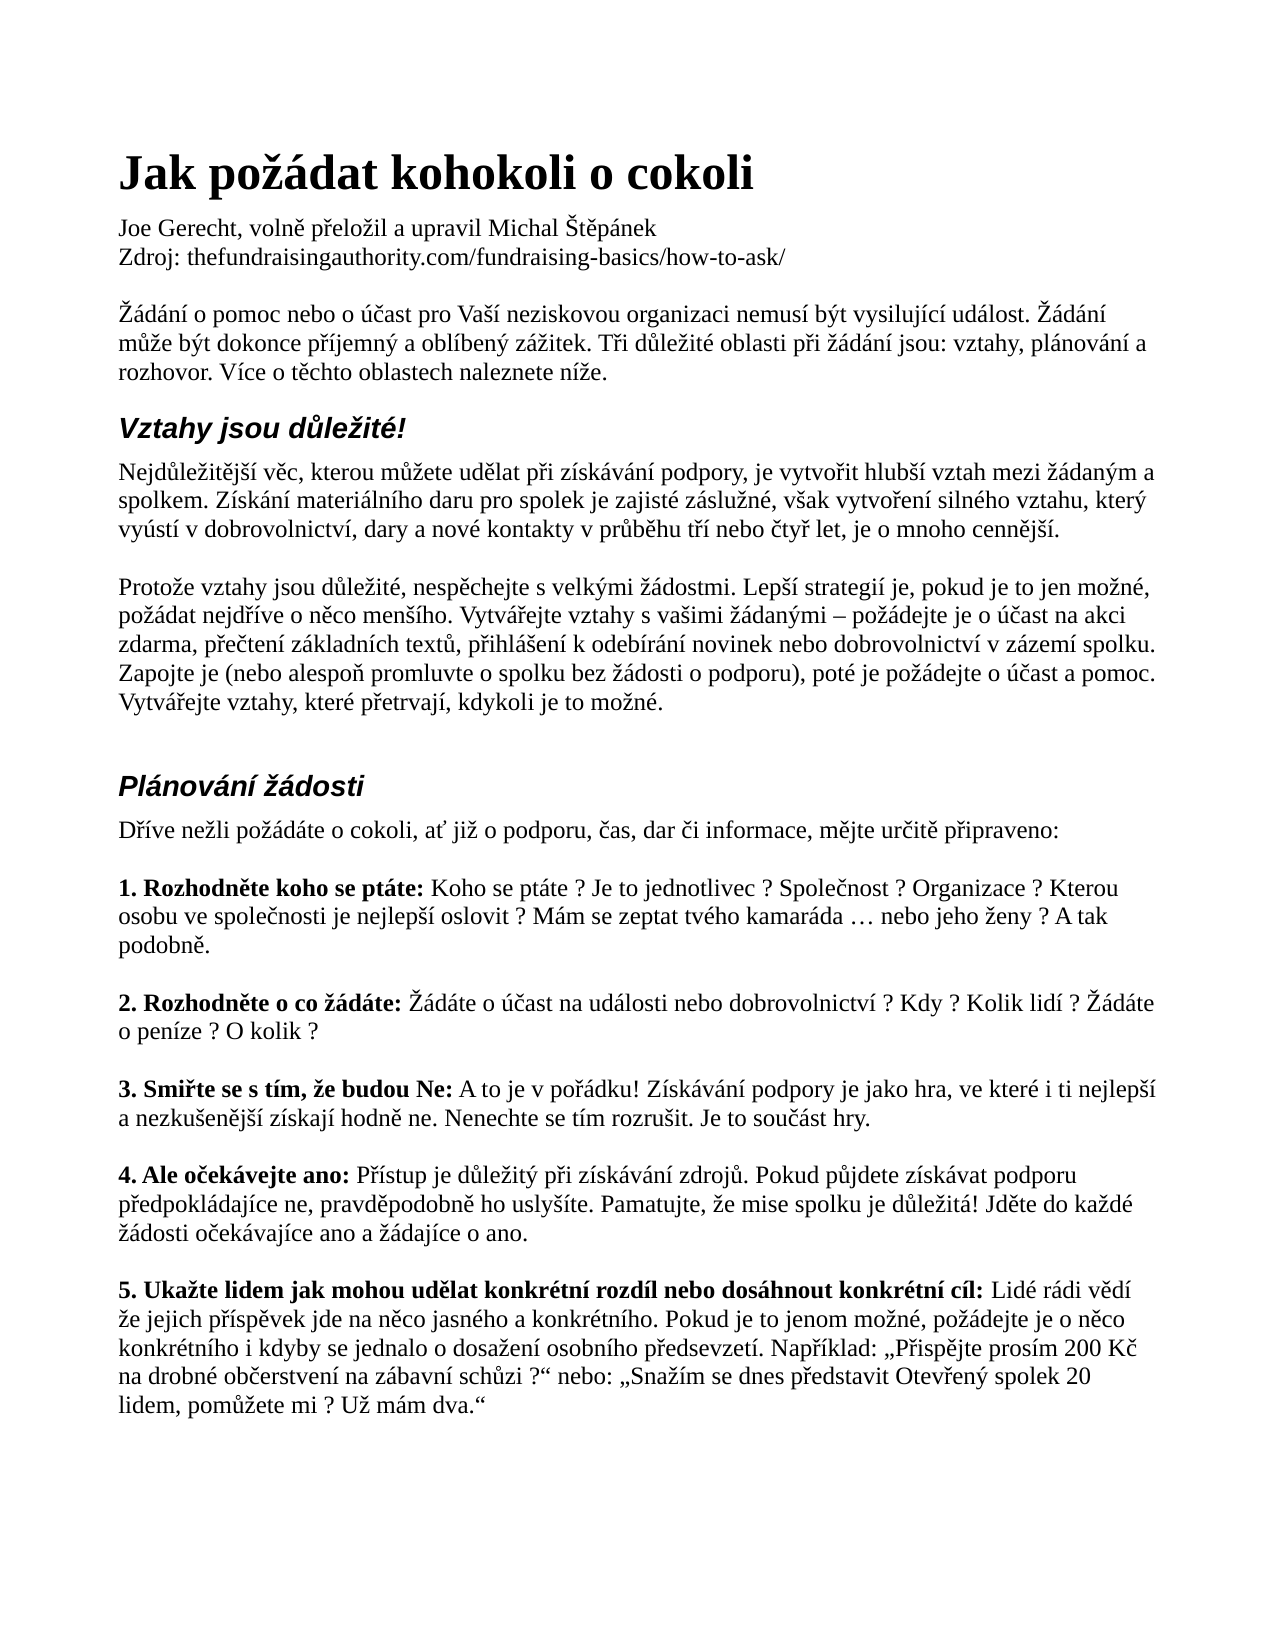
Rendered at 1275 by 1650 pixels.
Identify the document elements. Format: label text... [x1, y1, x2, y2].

text 1. Rozhodněte koho se ptáte: Koho se ptáte ? Je to jednotlivec ? Společnost ? Organizace ? Kterou osobu ve společnosti je nejlepší oslovit ? Mám se zeptat tvého kamaráda … nebo jeho ženy ? A tak podobně. [118, 873, 1157, 959]
text 2. Rozhodněte o co žádáte: Žádáte o účast na události nebo dobrovolnictví ? Kdy ? Kolik lidí ? Žádáte o peníze ? O kolik ? [118, 988, 1157, 1045]
text 5. Ukažte lidem jak mohou udělat konkrétní rozdíl nebo dosáhnout konkrétní cíl: Lidé rádi vědí že jejich příspěvek jde na něco jasného a konkrétního. Pokud je to jenom možné, požádejte je o něco konkrétního i kdyby se jednalo o dosažení osobního předsevzetí. Například: „Přispějte prosím 200 Kč na drobné občerstvení na zábavní schůzi ?“ nebo: „Snažím se dnes představit Otevřený spolek 20 lidem, pomůžete mi ? Už mám dva.“ [118, 1275, 1157, 1419]
text Dříve nežli požádáte o cokoli, ať již o podporu, čas, dar či informace, mějte určitě připraveno: [118, 815, 1157, 844]
subtitle Jak požádat kohokoli o cokoli [118, 143, 1157, 201]
text 3. Smiřte se s tím, že budou Ne: A to je v pořádku! Získávání podpory je jako hra, ve které i ti nejlepší a nezkušenější získají hodně ne. Nenechte se tím rozrušit. Je to součást hry. [118, 1074, 1157, 1131]
subtitle Plánování žádosti [118, 769, 1157, 803]
text Joe Gerecht, volně přeložil a upravil Michal Štěpánek [118, 213, 1157, 242]
text Nejdůležitější věc, kterou můžete udělat při získávání podpory, je vytvořit hlubší vztah mezi žádaným a spolkem. Získání materiálního daru pro spolek je zajisté záslužné, však vytvoření silného vztahu, který vyústí v dobrovolnictví, dary a nové kontakty v průběhu tří nebo čtyř let, je o mnoho cennější. [118, 457, 1157, 543]
text Zdroj: thefundraisingauthority.com/fundraising-basics/how-to-ask/ [118, 242, 1157, 271]
text 4. Ale očekávejte ano: Přístup je důležitý při získávání zdrojů. Pokud půjdete získávat podporu předpokládajíce ne, pravděpodobně ho uslyšíte. Pamatujte, že mise spolku je důležitá! Jděte do každé žádosti očekávajíce ano a žádajíce o ano. [118, 1160, 1157, 1246]
text Žádání o pomoc nebo o účast pro Vaší neziskovou organizaci nemusí být vysilující událost. Žádání může být dokonce příjemný a oblíbený zážitek. Tři důležité oblasti při žádání jsou: vztahy, plánování a rozhovor. Více o těchto oblastech naleznete níže. [118, 299, 1157, 386]
text Protože vztahy jsou důležité, nespěchejte s velkými žádostmi. Lepší strategií je, pokud je to jen možné, požádat nejdříve o něco menšího. Vytvářejte vztahy s vašimi žádanými – požádejte je o účast na akci zdarma, přečtení základních textů, přihlášení k odebírání novinek nebo dobrovolnictví v zázemí spolku. Zapojte je (nebo alespoň promluvte o spolku bez žádosti o podporu), poté je požádejte o účast a pomoc. Vytvářejte vztahy, které přetrvají, kdykoli je to možné. [118, 572, 1157, 715]
subtitle Vztahy jsou důležité! [118, 411, 1157, 444]
